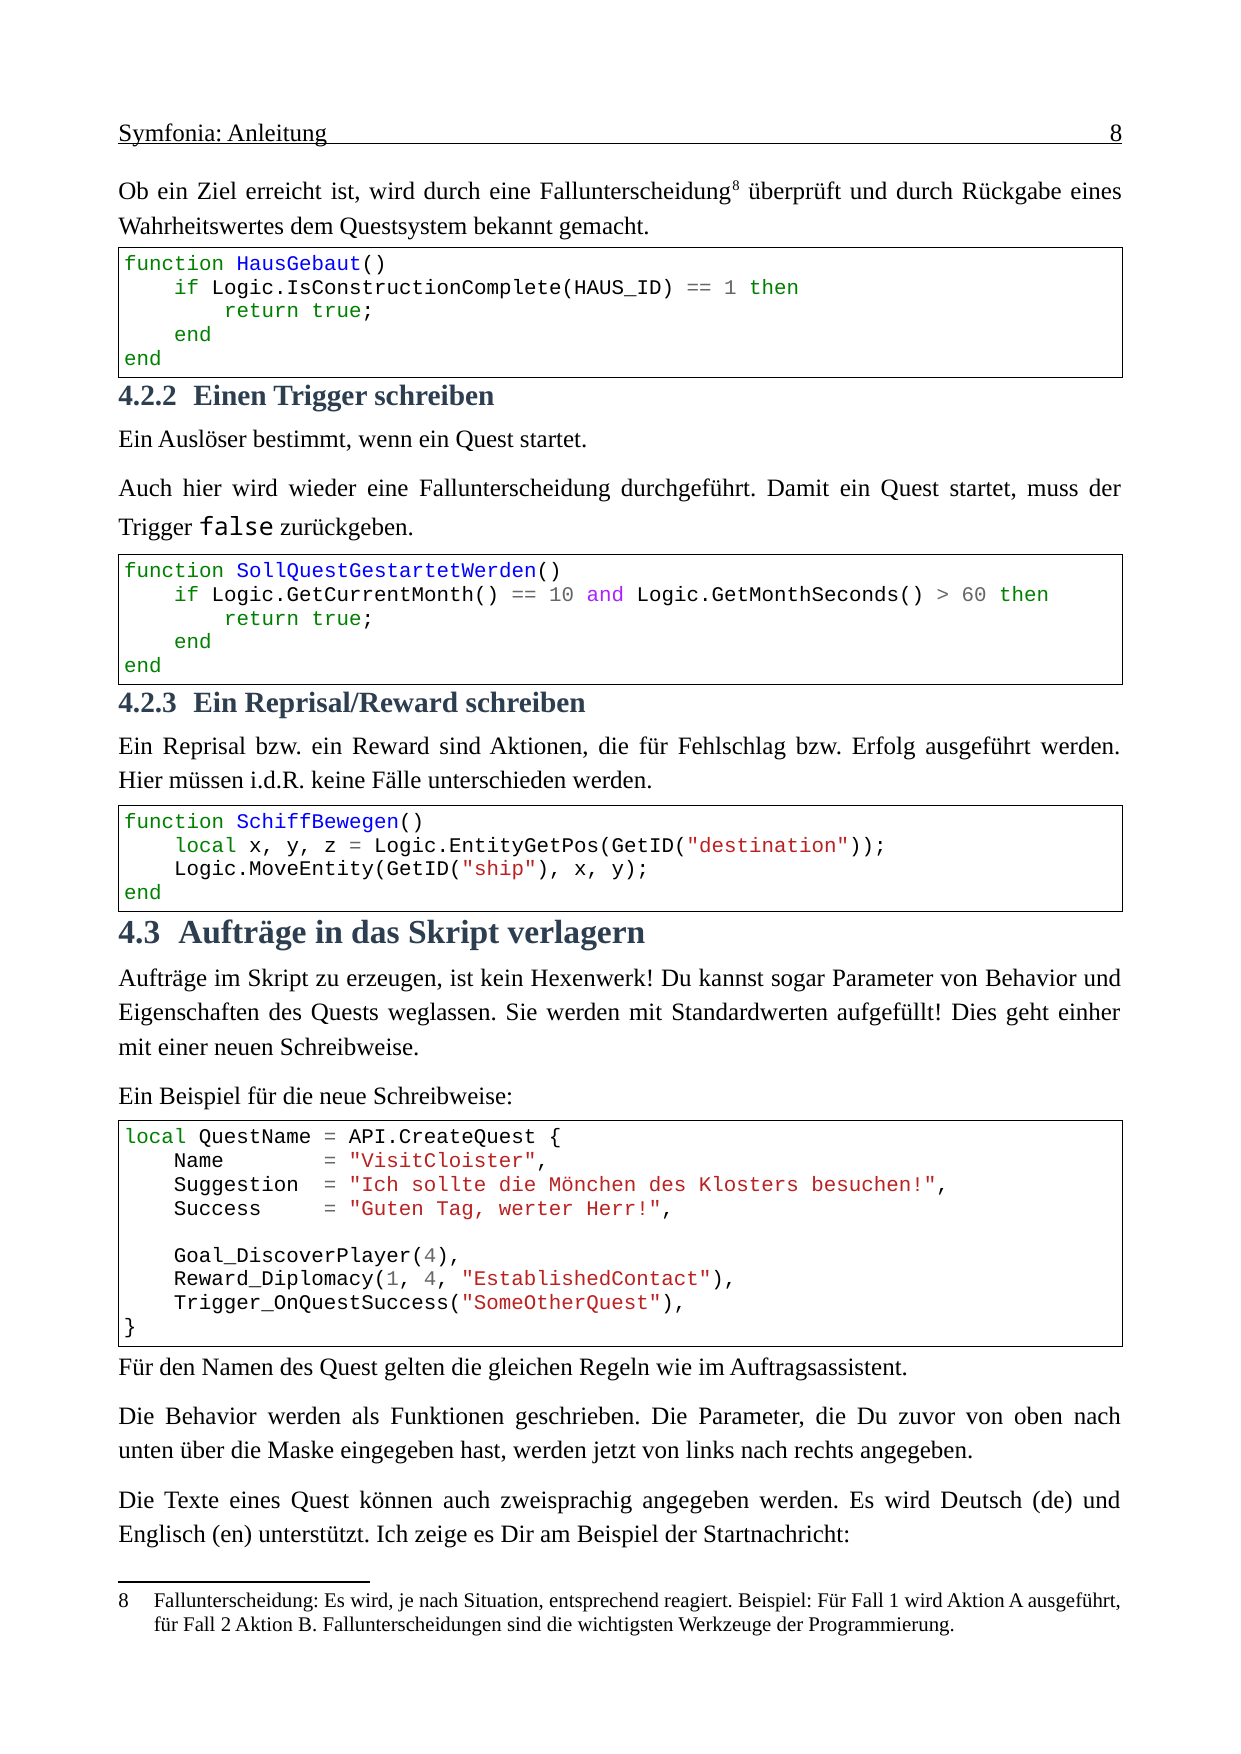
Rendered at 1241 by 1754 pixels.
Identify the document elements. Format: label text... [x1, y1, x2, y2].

text Die Texte eines Quest können auch zweisprachig angegeben werden. Es wird Deutsch (de) und Englisch (en) unterstützt. Ich zeige es Dir am Beispiel der Startnachricht: [118, 1485, 1122, 1548]
text Auch hier wird wieder eine Fallunterscheidung durchgeführt. Damit ein Quest startet, muss der Trigger false zurückgeben. [118, 473, 1122, 542]
text Ein Auslöser bestimmt, wenn ein Quest startet. [118, 424, 1122, 453]
subtitle Ein Reprisal/Reward schreiben [118, 685, 1122, 718]
text Die Behavior werden als Funktionen geschrieben. Die Parameter, die Du zuvor von oben nach unten über die Maske eingegeben hast, werden jetzt von links nach rechts angegeben. [118, 1401, 1122, 1464]
text Ob ein Ziel erreicht ist, wird durch eine Fallunterscheidung überprüft und durch Rückgabe eines Wahrheitswertes dem Questsystem bekannt gemacht. [118, 176, 1122, 239]
text Für den Namen des Quest gelten die gleichen Regeln wie im Auftragsassistent. [118, 1347, 1122, 1381]
text Fallunterscheidung: Es wird, je nach Situation, entsprechend reagiert. Beispiel: Für Fall 1 wird Aktion A ausgeführt, für Fall 2 Aktion B. Fallunterscheidungen sind die wichtigsten Werkzeuge der Programmierung. [118, 1588, 1122, 1636]
text Ein Reprisal bzw. ein Reward sind Aktionen, die für Fehlschlag bzw. Erfolg ausgeführt werden. Hier müssen i.d.R. keine Fälle unterschieden werden. [118, 731, 1122, 794]
subtitle Aufträge in das Skript verlagern [118, 912, 1122, 951]
subtitle Einen Trigger schreiben [118, 378, 1122, 411]
text Ein Beispiel für die neue Schreibweise: [118, 1081, 1122, 1110]
text Aufträge im Skript zu erzeugen, ist kein Hexenwerk! Du kannst sogar Parameter von Behavior und Eigenschaften des Quests weglassen. Sie werden mit Standardwerten aufgefüllt! Dies geht einher mit einer neuen Schreibweise. [118, 963, 1122, 1061]
